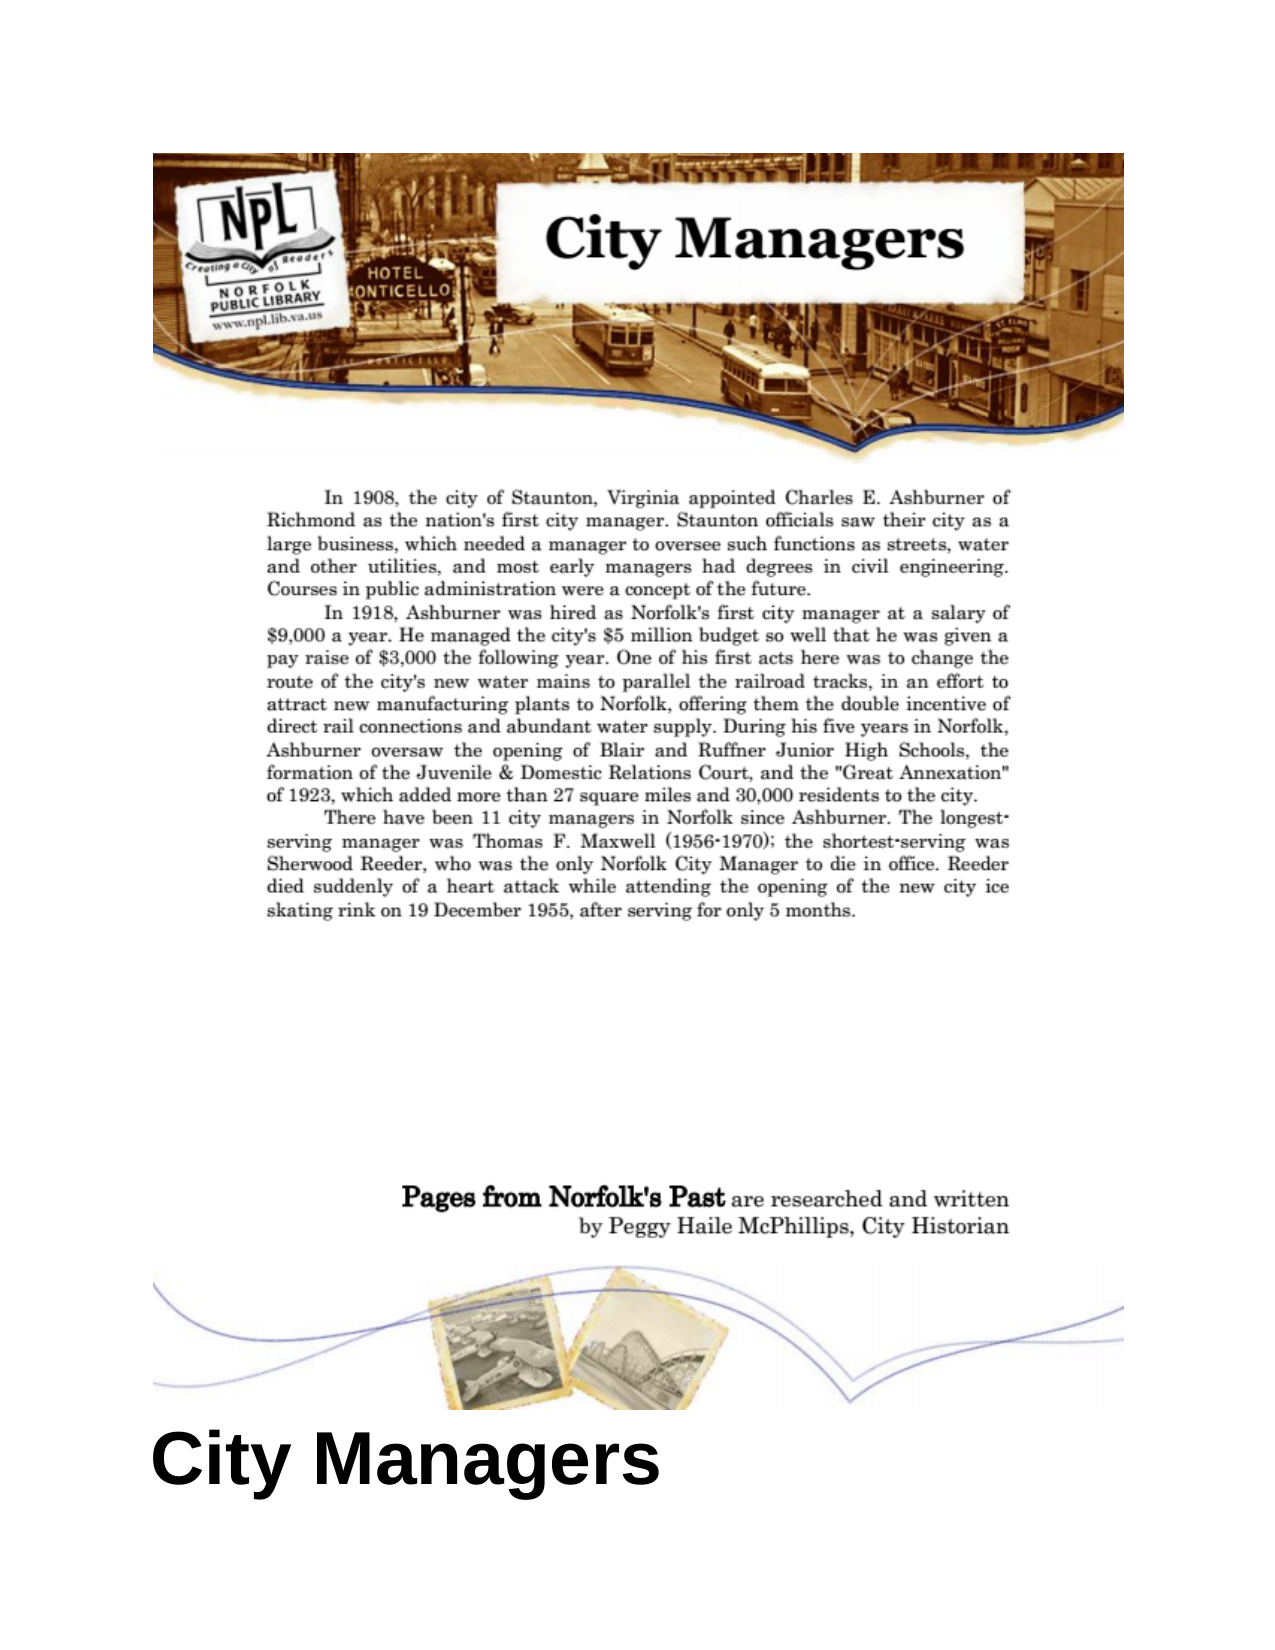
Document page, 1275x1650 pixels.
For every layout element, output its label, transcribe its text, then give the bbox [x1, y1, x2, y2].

text City Managers [150, 1416, 1125, 1500]
picture [153, 153, 1124, 1410]
